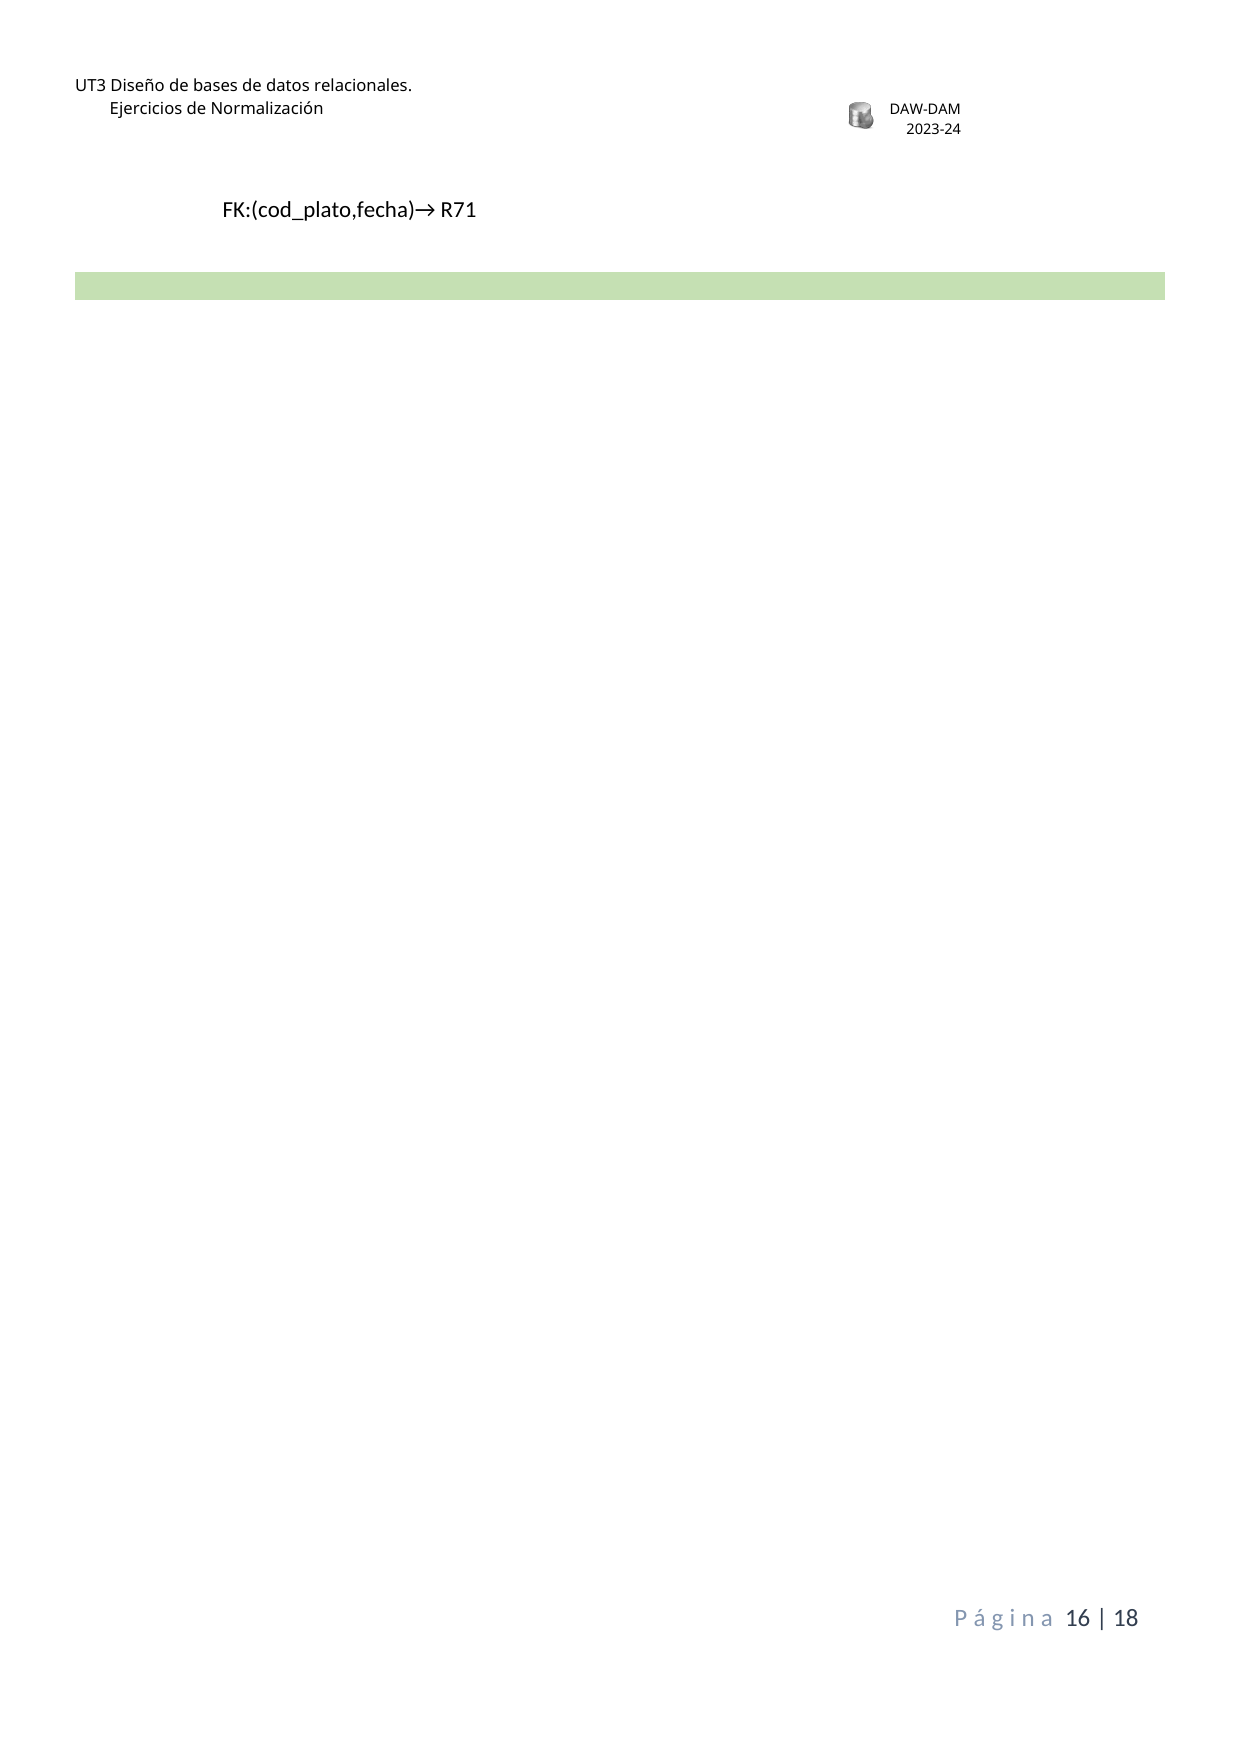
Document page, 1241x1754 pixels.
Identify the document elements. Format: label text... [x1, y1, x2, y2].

list FK:(cod_plato,fecha)→ R71 [112, 195, 1165, 223]
picture [846, 101, 874, 129]
